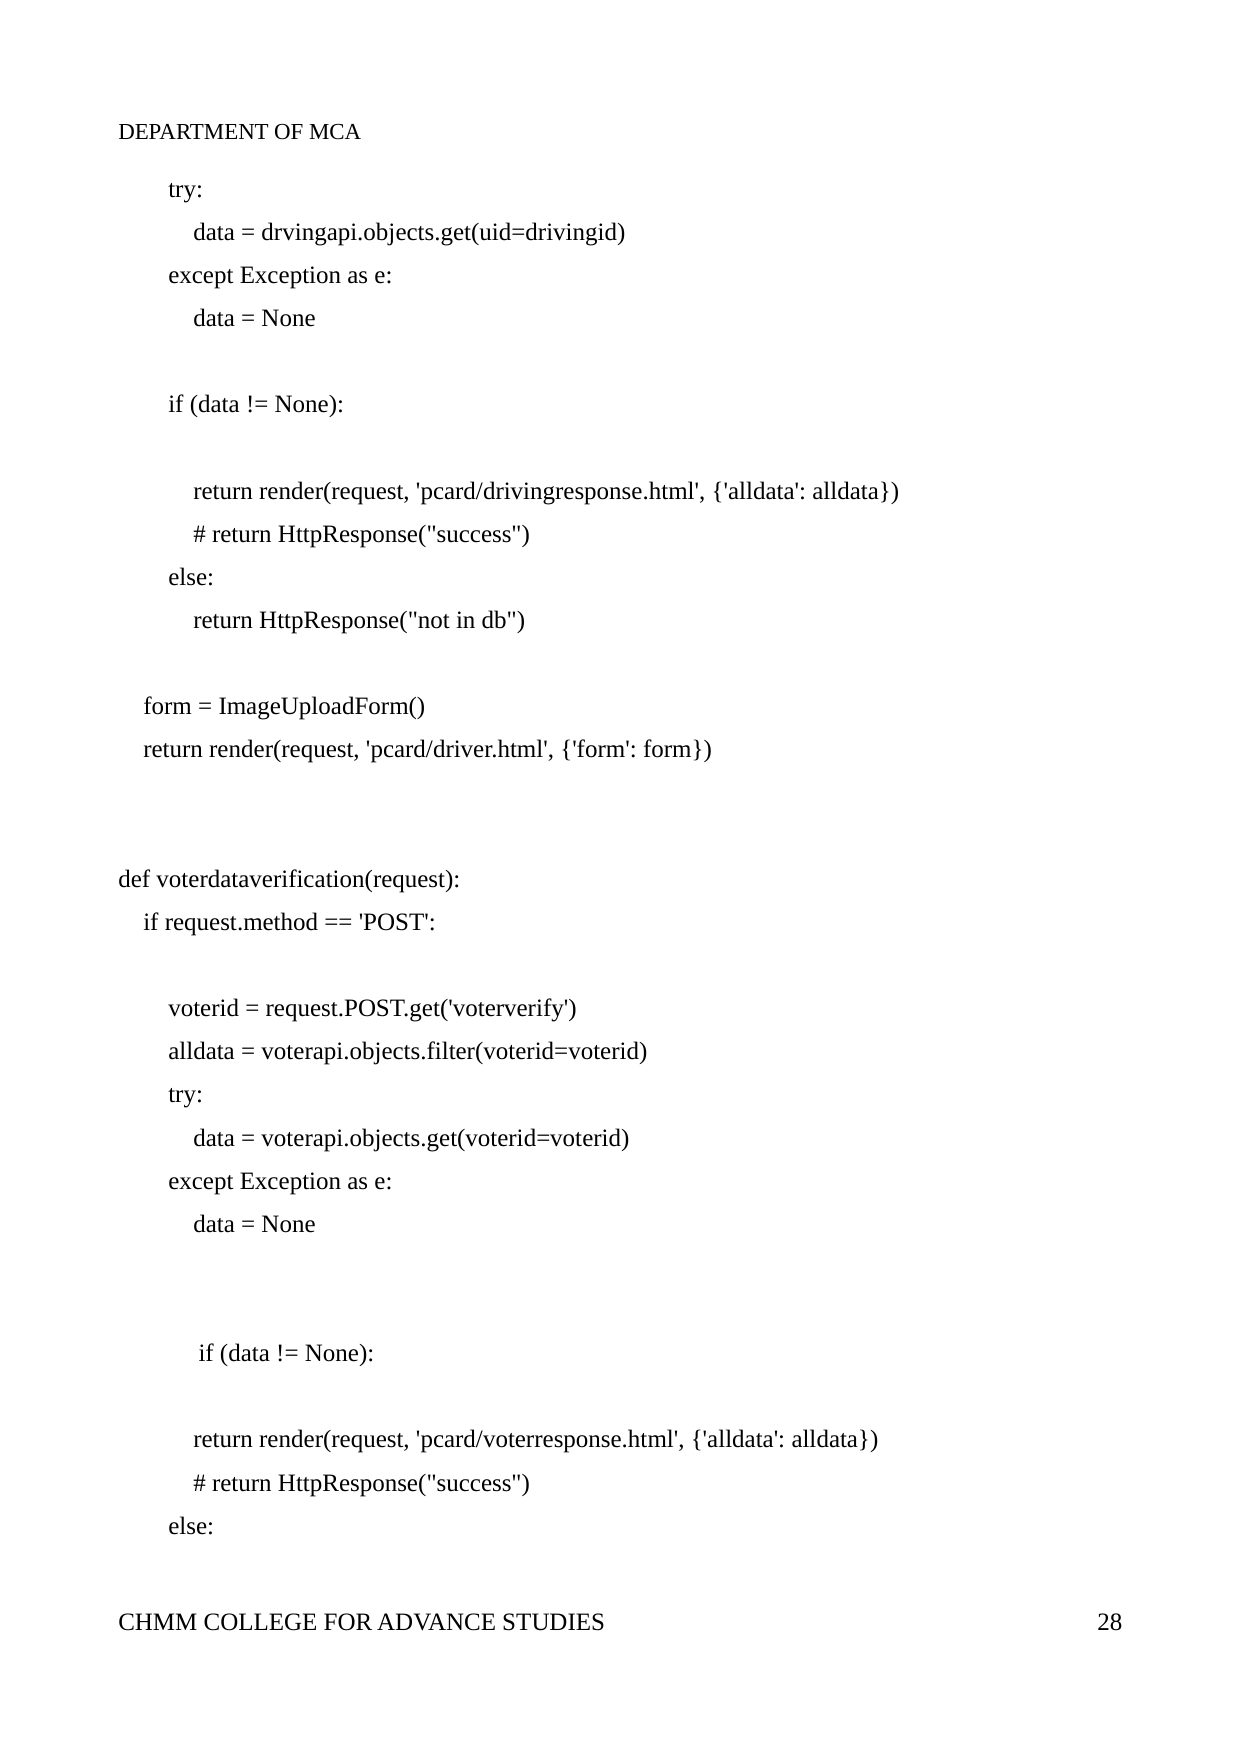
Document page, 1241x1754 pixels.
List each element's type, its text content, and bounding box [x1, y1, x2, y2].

text form = ImageUploadForm() [118, 691, 1122, 720]
text return render(request, 'pcard/drivingresponse.html', {'alldata': alldata}) [118, 476, 1122, 504]
text # return HttpResponse("success") [118, 1468, 1122, 1496]
text if request.method == 'POST': [118, 907, 1122, 936]
text try: [118, 1079, 1122, 1108]
text return render(request, 'pcard/voterresponse.html', {'alldata': alldata}) [118, 1424, 1122, 1453]
text if (data != None): [118, 389, 1122, 418]
text data = None [118, 1209, 1122, 1238]
text data = voterapi.objects.get(voterid=voterid) [118, 1123, 1122, 1151]
text if (data != None): [118, 1338, 1122, 1367]
text else: [118, 1511, 1122, 1539]
text except Exception as e: [118, 260, 1122, 289]
text voterid = request.POST.get('voterverify') [118, 993, 1122, 1022]
text alldata = voterapi.objects.filter(voterid=voterid) [118, 1036, 1122, 1065]
text data = None [118, 303, 1122, 332]
text data = drvingapi.objects.get(uid=drivingid) [118, 217, 1122, 246]
text # return HttpResponse("success") [118, 519, 1122, 548]
text return HttpResponse("not in db") [118, 605, 1122, 634]
text else: [118, 562, 1122, 591]
text return render(request, 'pcard/driver.html', {'form': form}) [118, 734, 1122, 763]
text except Exception as e: [118, 1166, 1122, 1194]
text def voterdataverification(request): [118, 864, 1122, 893]
text try: [118, 174, 1122, 203]
